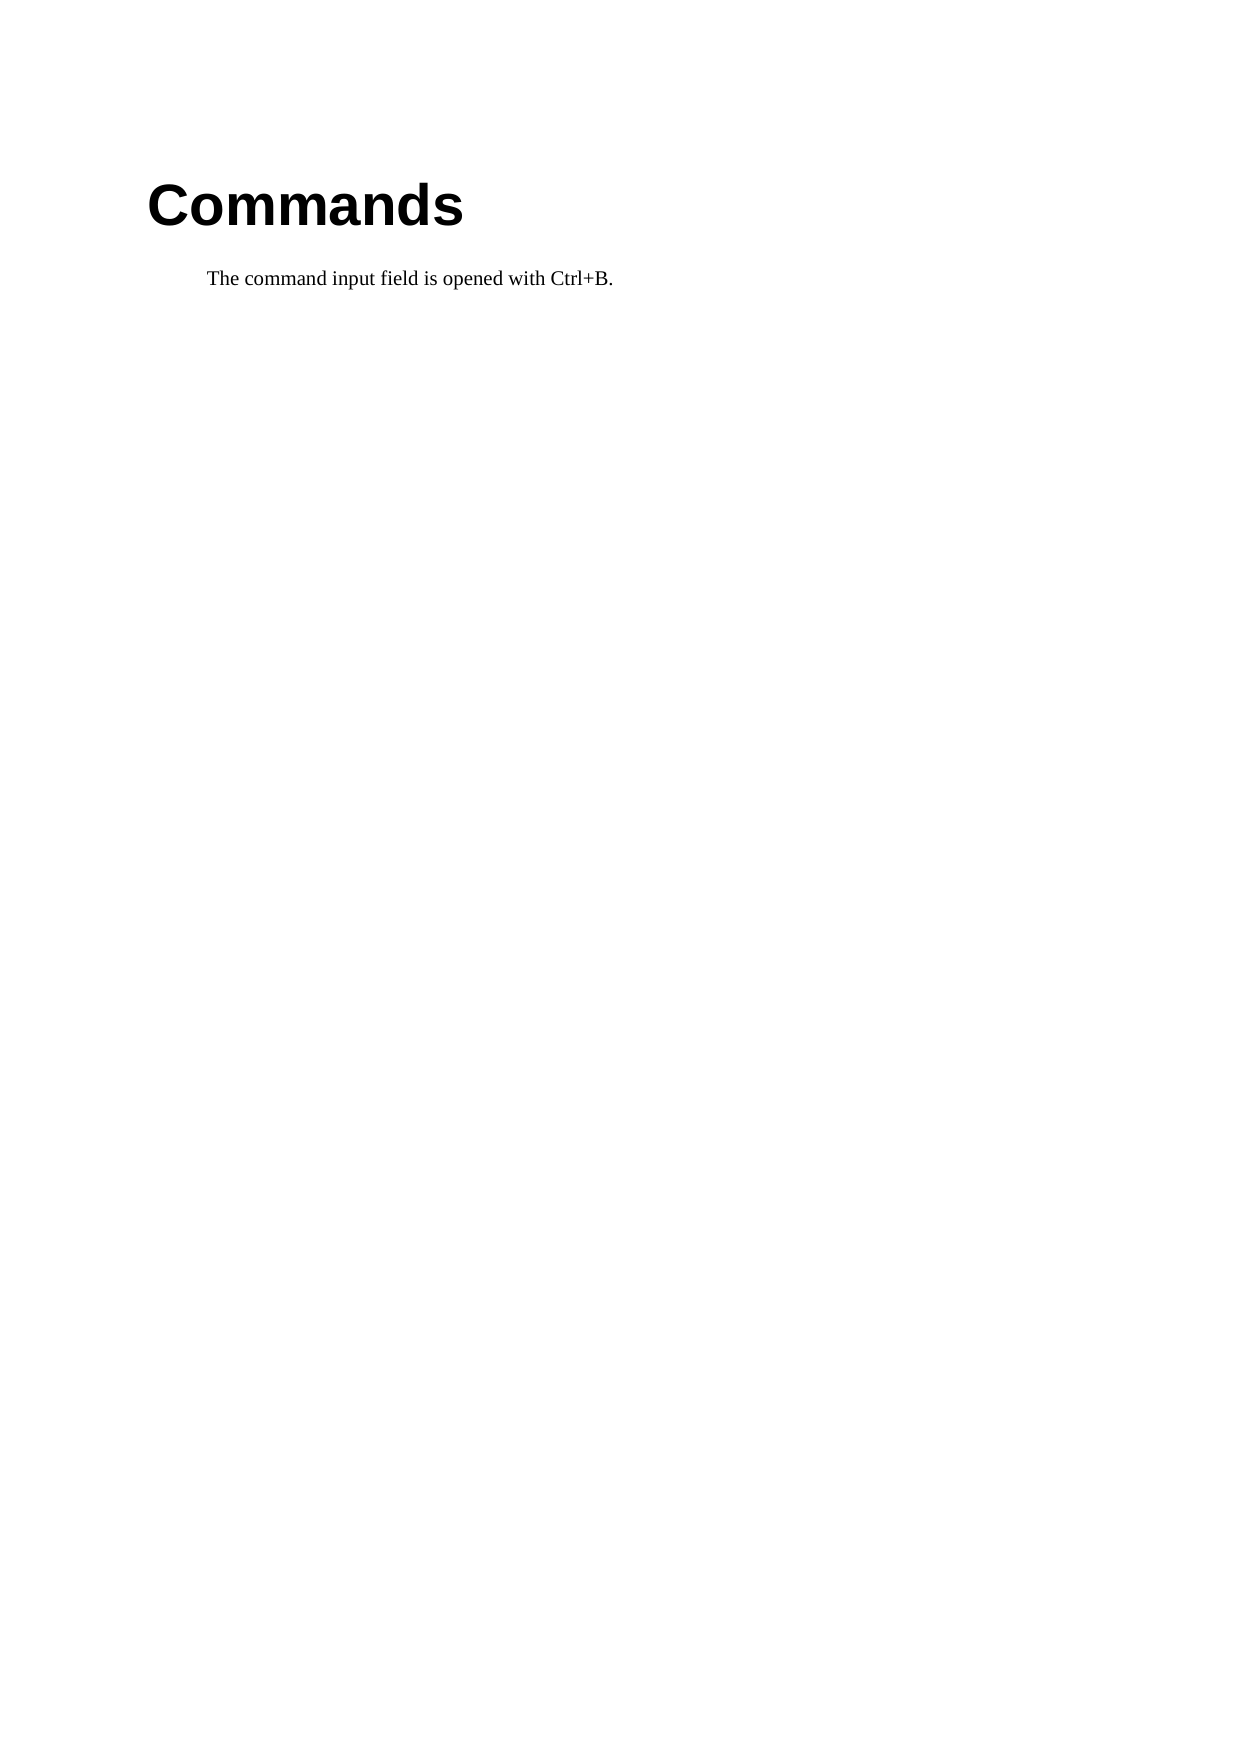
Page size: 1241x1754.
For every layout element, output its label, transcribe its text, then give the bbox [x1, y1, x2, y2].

subtitle Commands [148, 173, 1092, 238]
text The command input field is opened with Ctrl+B. [207, 267, 1092, 290]
